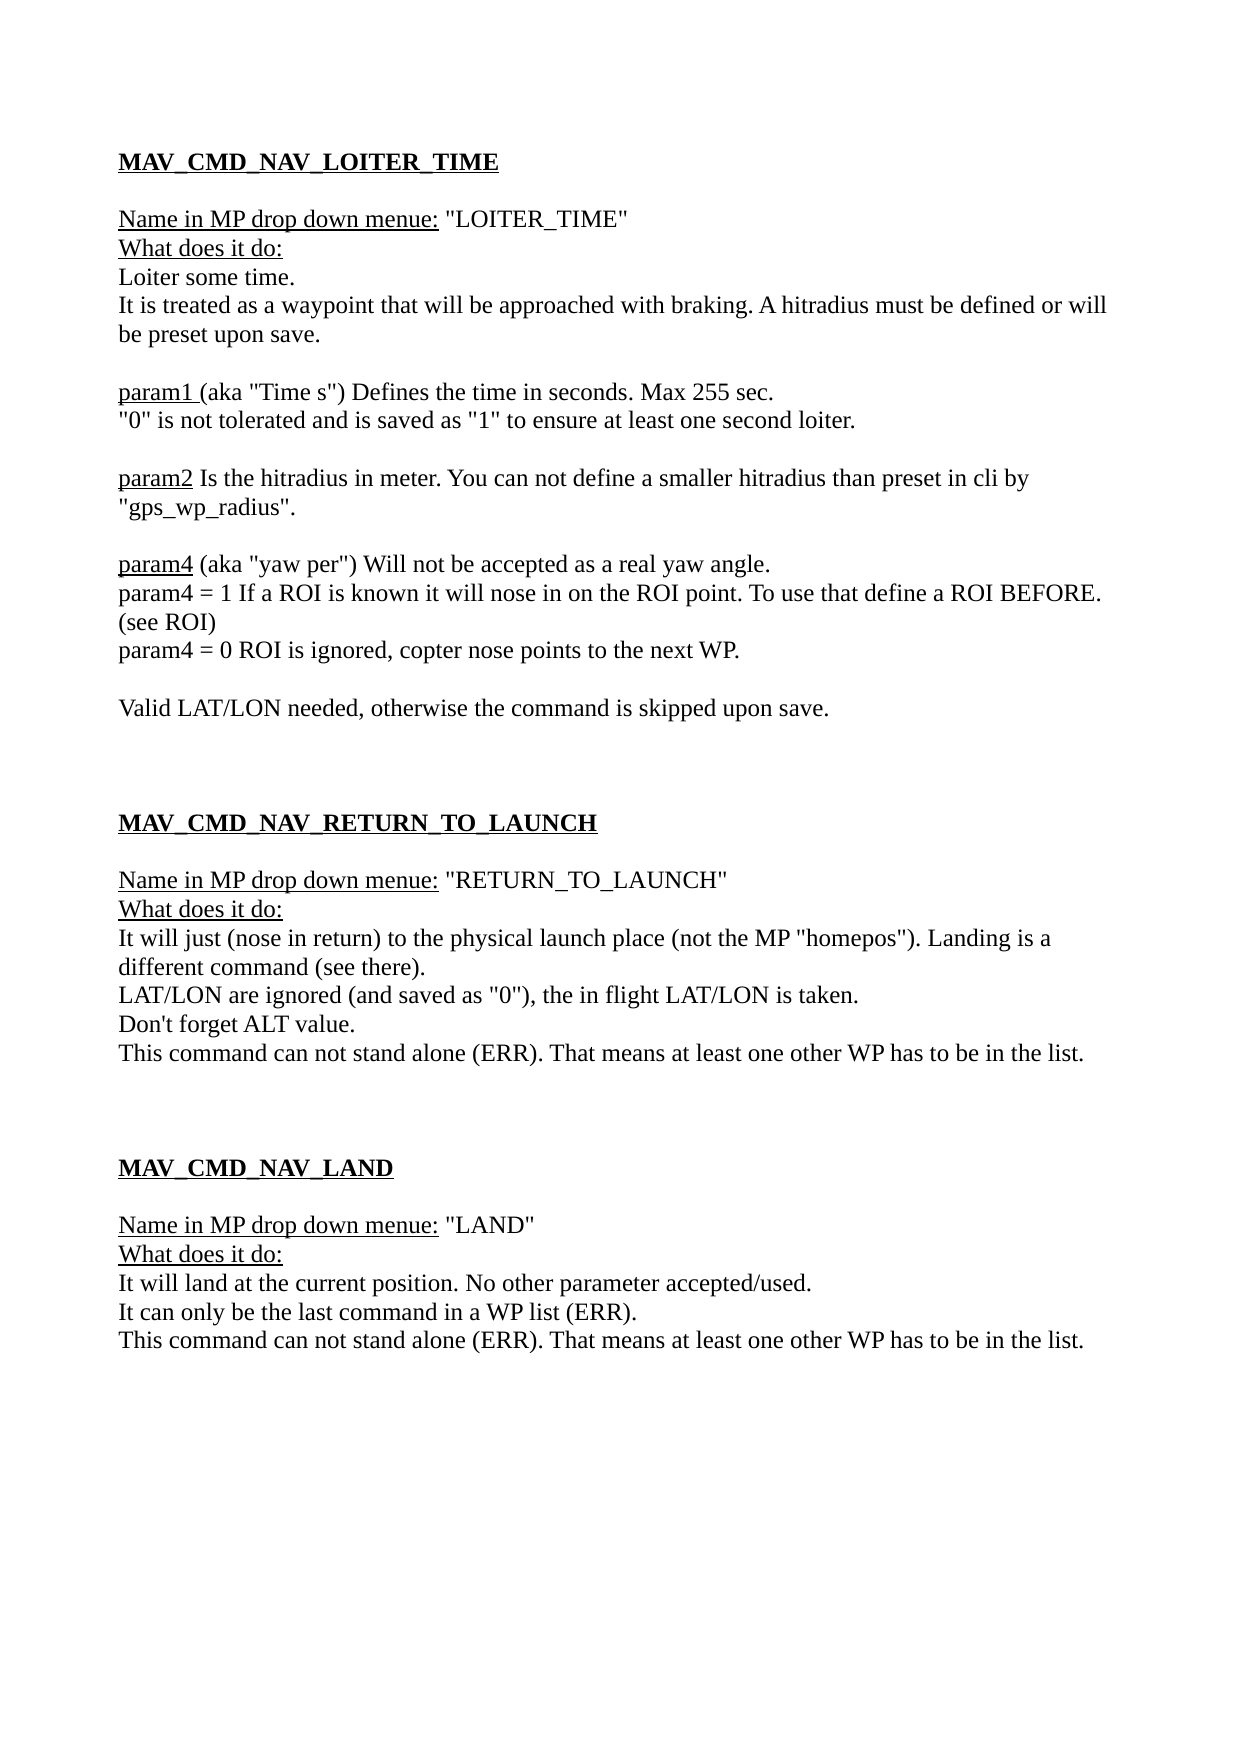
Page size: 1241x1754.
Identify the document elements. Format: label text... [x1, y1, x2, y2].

text param4 = 1 If a ROI is known it will nose in on the ROI point. To use that define a ROI BEFORE. (see ROI) [118, 578, 1122, 636]
text MAV_CMD_NAV_RETURN_TO_LAUNCH [118, 808, 1122, 837]
text param4 (aka "yaw per") Will not be accepted as a real yaw angle. [118, 549, 1122, 578]
text What does it do: [118, 1239, 1122, 1268]
text Name in MP drop down menue: "LOITER_TIME" [118, 204, 1122, 233]
text What does it do: [118, 894, 1122, 923]
text Valid LAT/LON needed, otherwise the command is skipped upon save. [118, 693, 1122, 722]
text It will land at the current position. No other parameter accepted/used. [118, 1268, 1122, 1297]
text It can only be the last command in a WP list (ERR). [118, 1297, 1122, 1326]
text param2 Is the hitradius in meter. You can not define a smaller hitradius than preset in cli by "gps_wp_radius". [118, 463, 1122, 521]
text Loiter some time. [118, 262, 1122, 291]
text It will just (nose in return) to the physical launch place (not the MP "homepos"). Landing is a different command (see there). [118, 923, 1122, 981]
text This command can not stand alone (ERR). That means at least one other WP has to be in the list. [118, 1326, 1122, 1354]
text Name in MP drop down menue: "LAND" [118, 1211, 1122, 1239]
text LAT/LON are ignored (and saved as "0"), the in flight LAT/LON is taken. [118, 981, 1122, 1009]
text MAV_CMD_NAV_LOITER_TIME [118, 147, 1122, 176]
text This command can not stand alone (ERR). That means at least one other WP has to be in the list. [118, 1038, 1122, 1067]
text It is treated as a waypoint that will be approached with braking. A hitradius must be defined or will be preset upon save. [118, 291, 1122, 348]
text param4 = 0 ROI is ignored, copter nose points to the next WP. [118, 636, 1122, 664]
text MAV_CMD_NAV_LAND [118, 1153, 1122, 1182]
text "0" is not tolerated and is saved as "1" to ensure at least one second loiter. [118, 406, 1122, 434]
text Name in MP drop down menue: "RETURN_TO_LAUNCH" [118, 866, 1122, 894]
text What does it do: [118, 233, 1122, 262]
text Don't forget ALT value. [118, 1009, 1122, 1038]
text param1 (aka "Time s") Defines the time in seconds. Max 255 sec. [118, 377, 1122, 406]
